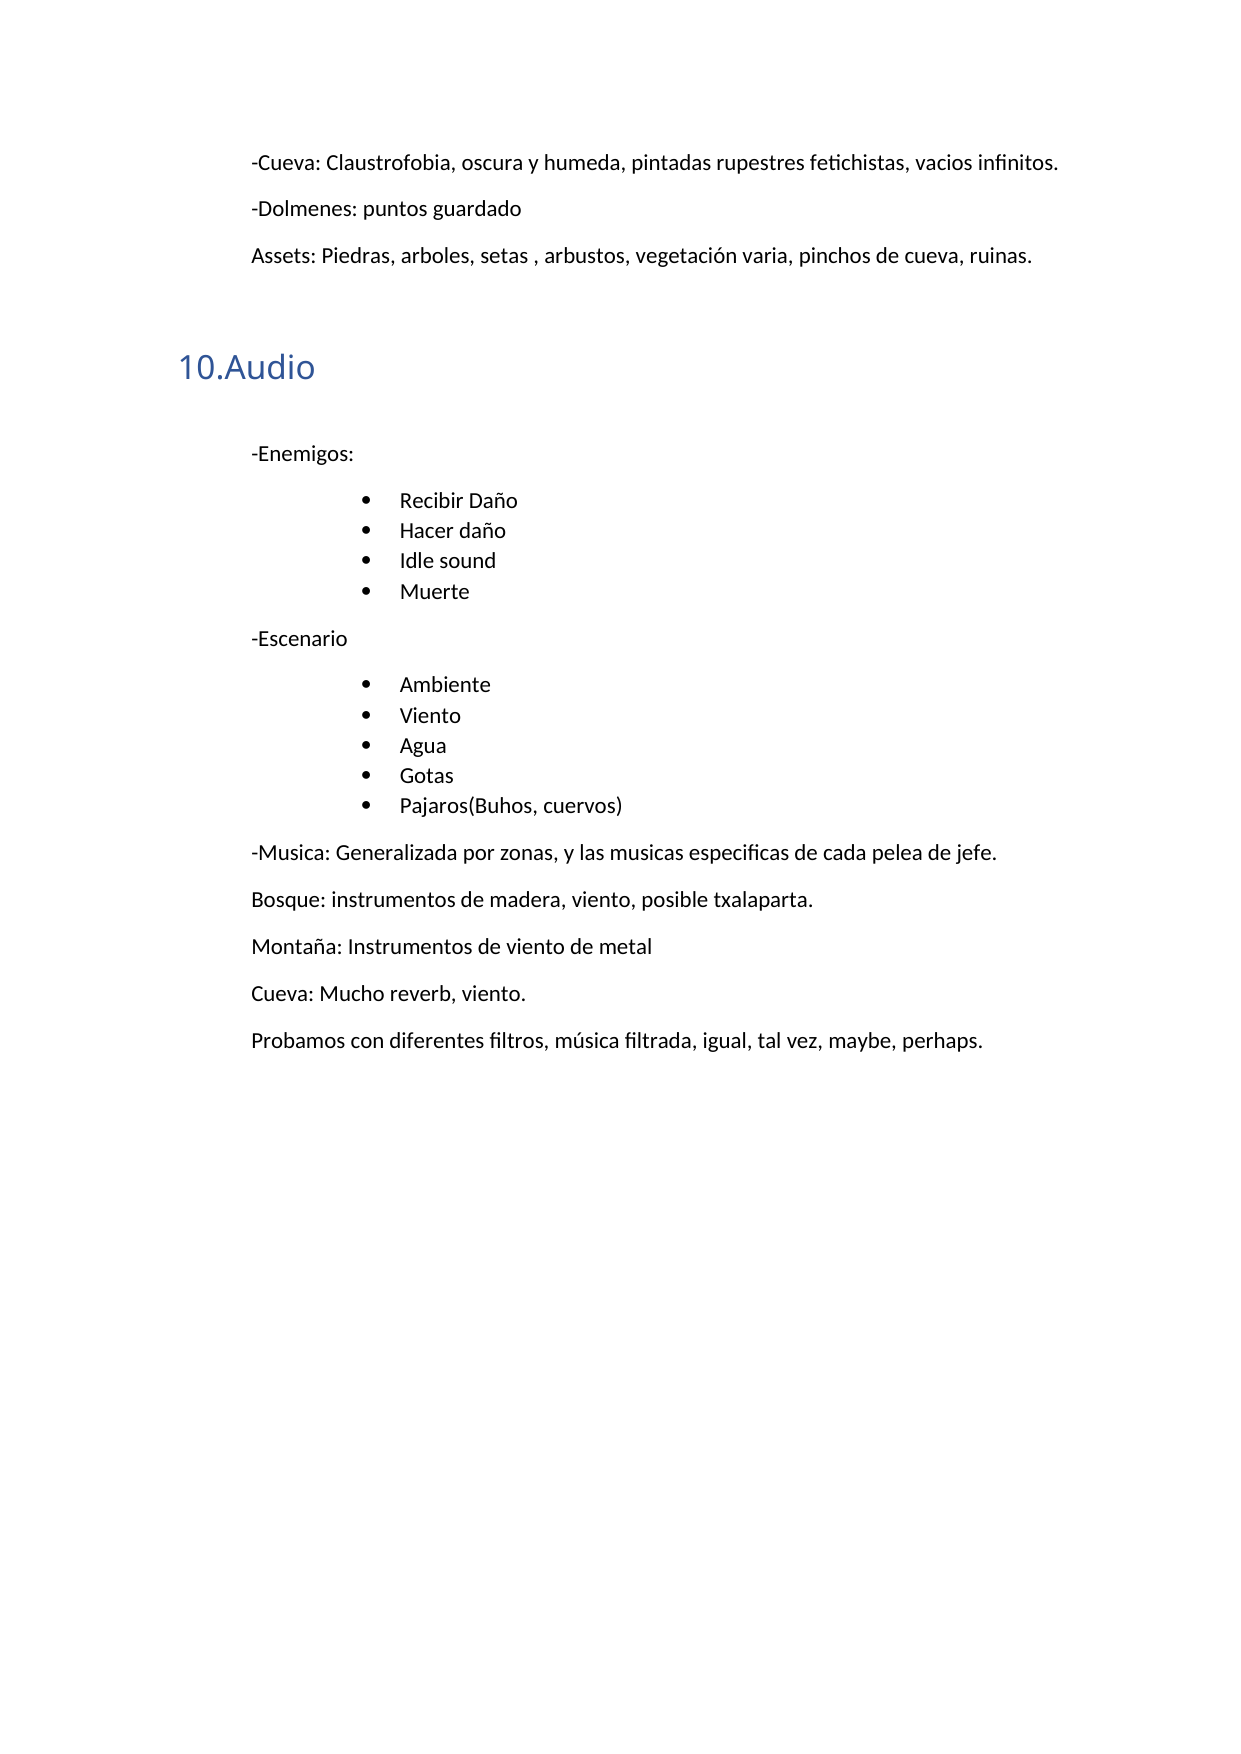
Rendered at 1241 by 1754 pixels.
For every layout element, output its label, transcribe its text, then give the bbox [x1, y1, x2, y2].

list Muerte [362, 577, 1063, 605]
text Probamos con diferentes filtros, música filtrada, igual, tal vez, maybe, perhaps. [251, 1026, 1063, 1054]
list Ambiente [362, 671, 1063, 698]
text Assets: Piedras, arboles, setas , arbustos, vegetación varia, pinchos de cueva, ruinas. [177, 241, 1063, 269]
text -Enemigos: [177, 439, 1063, 467]
list Hacer daño [362, 516, 1063, 544]
text -Escenario [251, 624, 1063, 652]
subtitle 10.Audio [177, 343, 1063, 389]
list Recibir Daño [362, 486, 1063, 514]
list Idle sound [362, 547, 1063, 574]
text Cueva: Mucho reverb, viento. [251, 979, 1063, 1007]
text -Cueva: Claustrofobia, oscura y humeda, pintadas rupestres fetichistas, vacios infinitos. [177, 148, 1063, 176]
list Pajaros(Buhos, cuervos) [362, 791, 1063, 819]
list Viento [362, 701, 1063, 729]
text Montaña: Instrumentos de viento de metal [251, 932, 1063, 960]
text -Musica: Generalizada por zonas, y las musicas especificas de cada pelea de jefe. [251, 838, 1063, 866]
list Gotas [362, 761, 1063, 789]
text Bosque: instrumentos de madera, viento, posible txalaparta. [251, 885, 1063, 913]
text -Dolmenes: puntos guardado [177, 194, 1063, 222]
list Agua [362, 731, 1063, 759]
